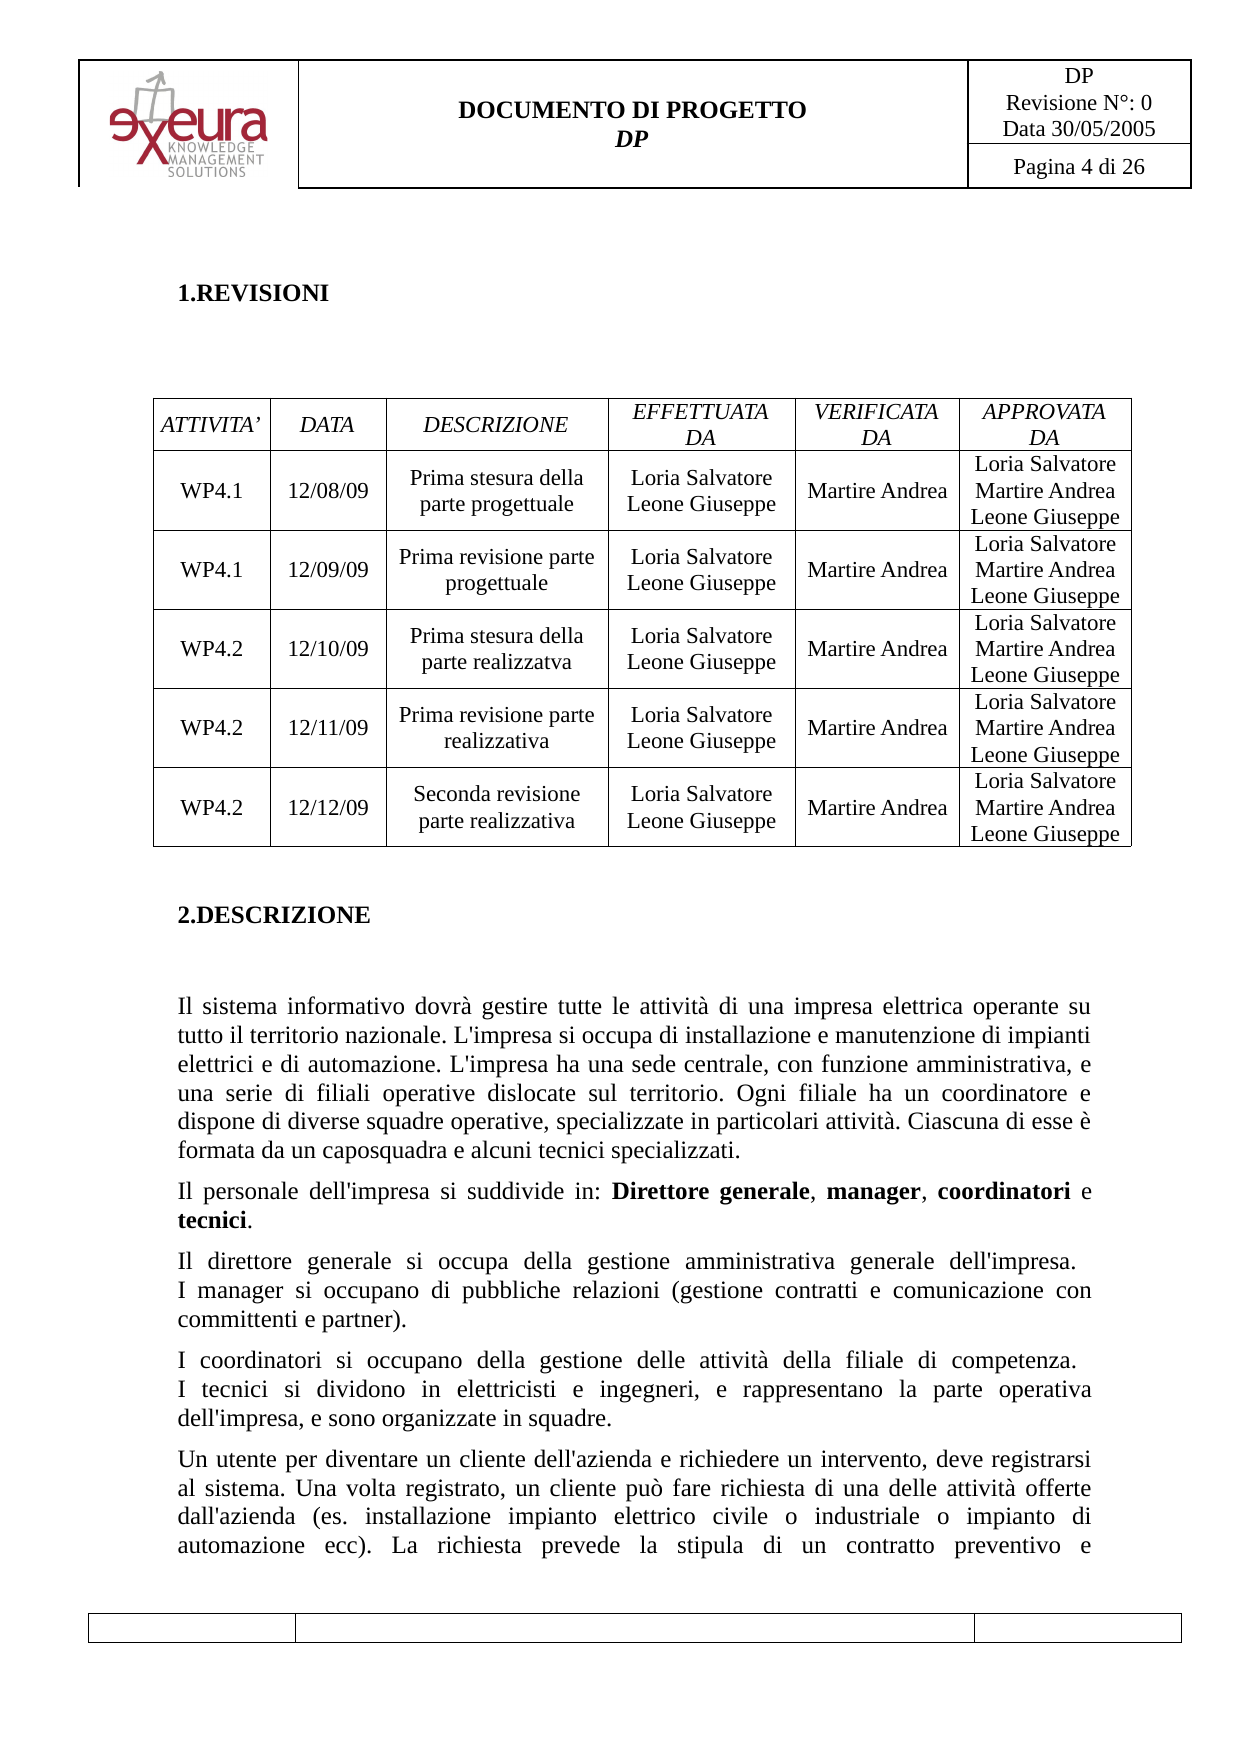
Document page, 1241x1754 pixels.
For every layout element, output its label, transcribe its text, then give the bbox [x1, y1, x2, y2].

table_cell Loria Salvatore Martire Andrea Leone Giuseppe [960, 531, 1131, 609]
table_cell Loria Salvatore Leone Giuseppe [609, 689, 795, 767]
table_cell Seconda revisione parte realizzativa [387, 768, 608, 846]
table_cell WP4.1 [154, 451, 270, 529]
text Il sistema informativo dovrà gestire tutte le attività di una impresa elettrica operante su tutto il territorio nazionale. L'impresa si occupa di installazione e manutenzione di impianti elettrici e di automazione. L'impresa ha una sede centrale, con funzione amministrativa, e una serie di filiali operative dislocate sul territorio. Ogni filiale ha un coordinatore e dispone di diverse squadre operative, specializzate in particolari attività. Ciascuna di esse è formata da un caposquadra e alcuni tecnici specializzati. [177, 991, 1092, 1164]
text I coordinatori si occupano della gestione delle attività della filiale di competenza. I tecnici si dividono in elettricisti e ingegneri, e rappresentano la parte operativa dell'impresa, e sono organizzate in squadre. [177, 1345, 1092, 1431]
table_cell Martire Andrea [796, 531, 959, 609]
table_cell 08/12/09 [271, 451, 386, 529]
table_header DATA [271, 399, 386, 450]
text Il personale dell'impresa si suddivide in: Direttore generale, manager, coordinatori e tecnici. [177, 1176, 1092, 1234]
table_cell Loria Salvatore Leone Giuseppe [609, 610, 795, 688]
table_cell WP4.2 [154, 689, 270, 767]
table_header ATTIVITA’ [154, 399, 270, 450]
table_cell Loria Salvatore Martire Andrea Leone Giuseppe [960, 610, 1131, 688]
table_cell Prima revisione parte progettuale [387, 531, 608, 609]
table_cell 09/12/09 [271, 531, 386, 609]
table_cell Loria Salvatore Leone Giuseppe [609, 531, 795, 609]
table_cell Loria Salvatore Leone Giuseppe [609, 451, 795, 529]
subtitle Descrizione [177, 900, 1092, 929]
table_cell WP4.2 [154, 768, 270, 846]
table_cell Martire Andrea [796, 451, 959, 529]
table_cell Prima stesura della parte realizzatva [387, 610, 608, 688]
table_cell Loria Salvatore Martire Andrea Leone Giuseppe [960, 768, 1131, 846]
subtitle Revisioni [177, 278, 1092, 306]
table_cell 10/12/09 [271, 610, 386, 688]
table_cell Loria Salvatore Martire Andrea Leone Giuseppe [960, 689, 1131, 767]
table_cell WP4.2 [154, 610, 270, 688]
table_cell Martire Andrea [796, 610, 959, 688]
table_cell Loria Salvatore Martire Andrea Leone Giuseppe [960, 451, 1131, 529]
table_cell Martire Andrea [796, 768, 959, 846]
table_cell Martire Andrea [796, 689, 959, 767]
table_header DESCRIZIONE [387, 399, 608, 450]
table_cell 12/12/09 [271, 768, 386, 846]
text Un utente per diventare un cliente dell'azienda e richiedere un intervento, deve registrarsi al sistema. Una volta registrato, un cliente può fare richiesta di una delle attività offerte dall'azienda (es. installazione impianto elettrico civile o industriale o impianto di automazione ecc). La richiesta prevede la stipula di un contratto preventivo e [177, 1444, 1092, 1559]
table_cell Loria Salvatore Leone Giuseppe [609, 768, 795, 846]
table_cell WP4.1 [154, 531, 270, 609]
table_header VERIFICATA DA [796, 399, 959, 450]
table_cell Prima stesura della parte progettuale [387, 451, 608, 529]
text Il direttore generale si occupa della gestione amministrativa generale dell'impresa. I manager si occupano di pubbliche relazioni (gestione contratti e comunicazione con committenti e partner). [177, 1246, 1092, 1333]
table_header EFFETTUATA DA [609, 399, 795, 450]
table_header APPROVATA DA [960, 399, 1131, 450]
table_cell 11/12/09 [271, 689, 386, 767]
table_cell Prima revisione parte realizzativa [387, 689, 608, 767]
picture [109, 71, 268, 177]
